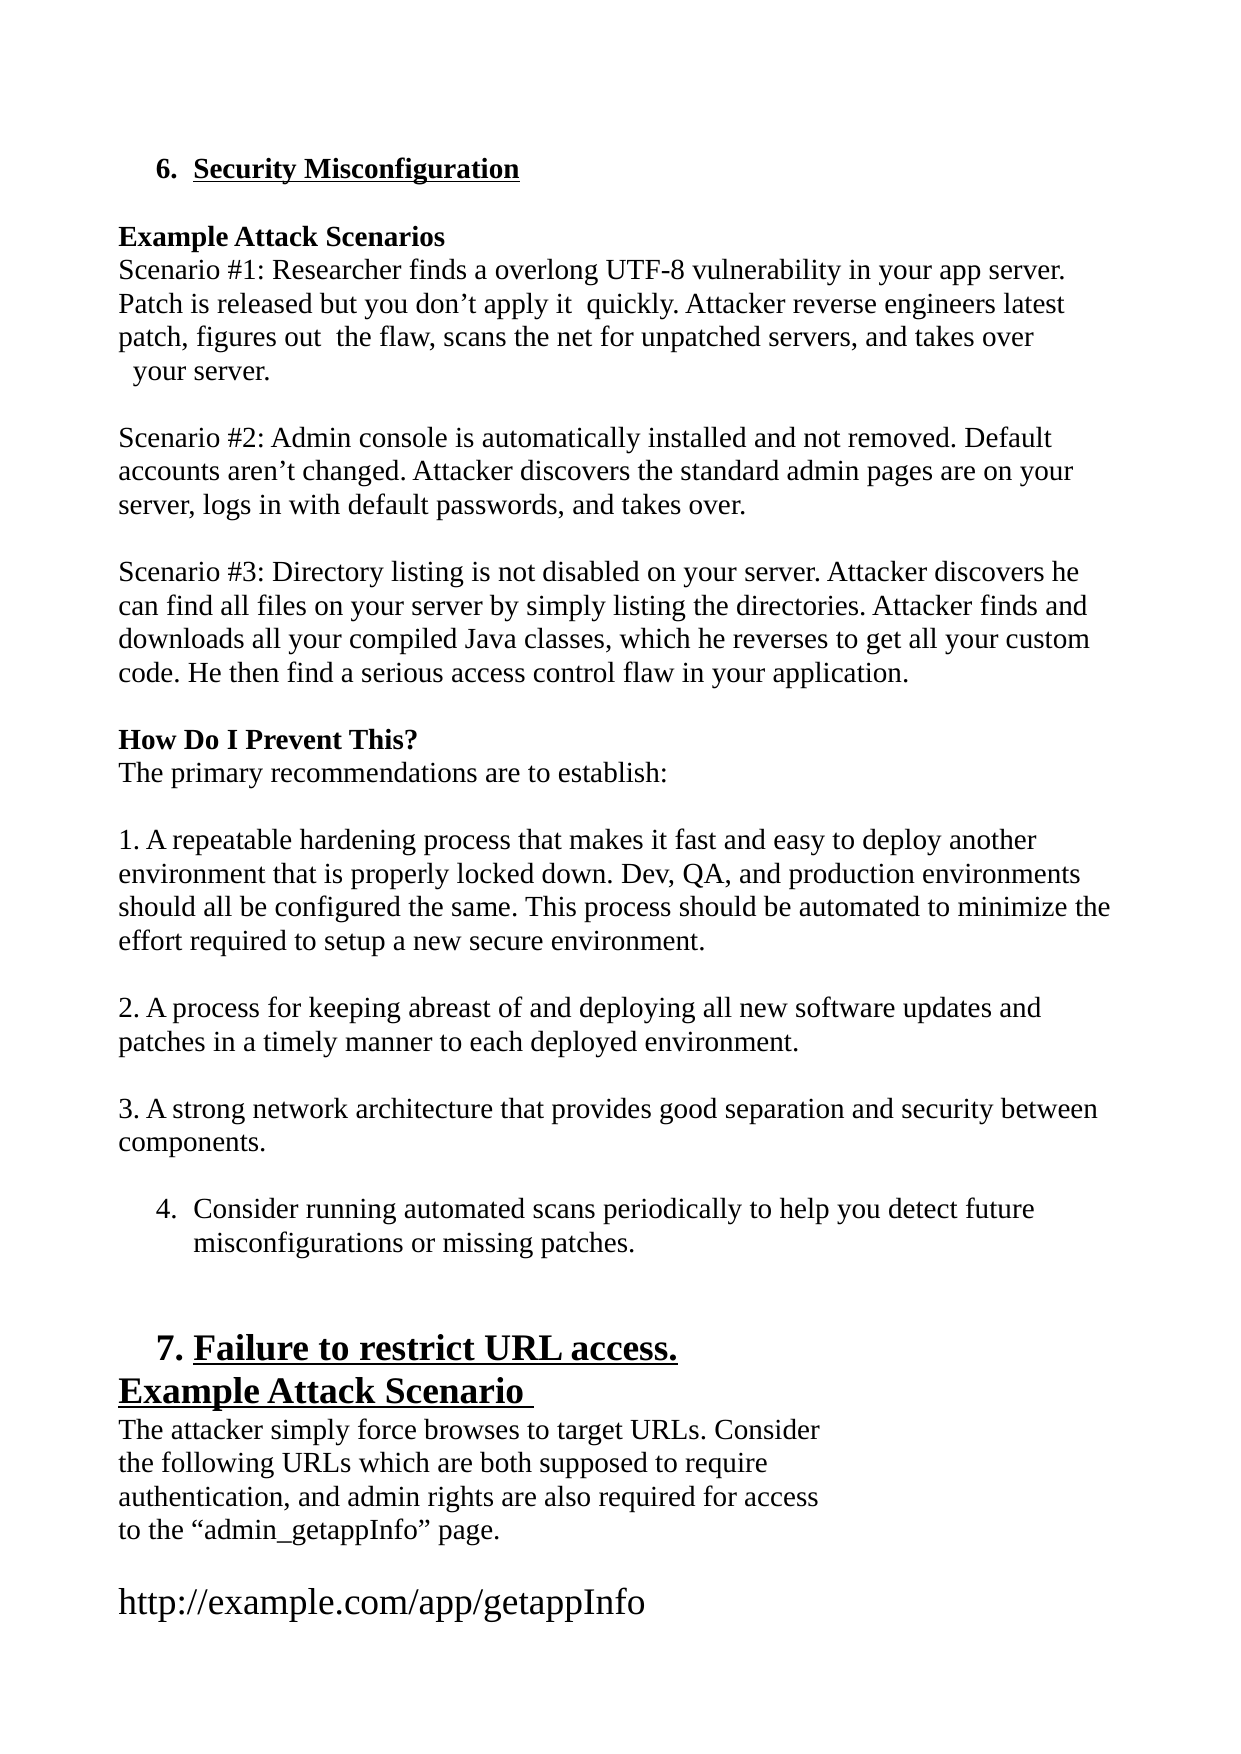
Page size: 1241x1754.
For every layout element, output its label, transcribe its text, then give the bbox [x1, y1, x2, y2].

text authentication, and admin rights are also required for access [118, 1479, 1122, 1512]
text Scenario #3: Directory listing is not disabled on your server. Attacker discovers he can find all files on your server by simply listing the directories. Attacker finds and downloads all your compiled Java classes, which he reverses to get all your custom code. He then find a serious access control flaw in your application. [118, 554, 1122, 688]
text should all be configured the same. This process should be automated to minimize the effort required to setup a new secure environment. [118, 889, 1122, 957]
text http://example.com/app/getappInfo [118, 1579, 1122, 1623]
text 2. A process for keeping abreast of and deploying all new software updates and patches in a timely manner to each deployed environment. [118, 990, 1122, 1057]
text The primary recommendations are to establish: [118, 755, 1122, 789]
text 1. A repeatable hardening process that makes it fast and easy to deploy another environment that is properly locked down. Dev, QA, and production environments [118, 822, 1122, 889]
list Security Misconfiguration [156, 152, 1122, 185]
text Scenario #2: Admin console is automatically installed and not removed. Default accounts aren’t changed. Attacker discovers the standard admin pages are on your server, logs in with default passwords, and takes over. [118, 420, 1122, 521]
list Consider running automated scans periodically to help you detect future misconfigurations or missing patches. [156, 1191, 1122, 1258]
text the following URLs which are both supposed to require [118, 1445, 1122, 1479]
text Scenario #1: Researcher finds a overlong UTF-8 vulnerability in your app server. Patch is released but you don’t apply it quickly. Attacker reverse engineers latest patch, figures out the flaw, scans the net for unpatched servers, and takes over [118, 252, 1122, 353]
text Example Attack Scenario [118, 1369, 1122, 1412]
text Example Attack Scenarios [118, 219, 1122, 252]
text your server. [118, 353, 1122, 386]
text The attacker simply force browses to target URLs. Consider [118, 1412, 1122, 1445]
text to the “admin_getappInfo” page. [118, 1512, 1122, 1546]
text 3. A strong network architecture that provides good separation and security between components. [118, 1091, 1122, 1158]
list Failure to restrict URL access. [156, 1326, 1122, 1369]
text How Do I Prevent This? [118, 722, 1122, 755]
